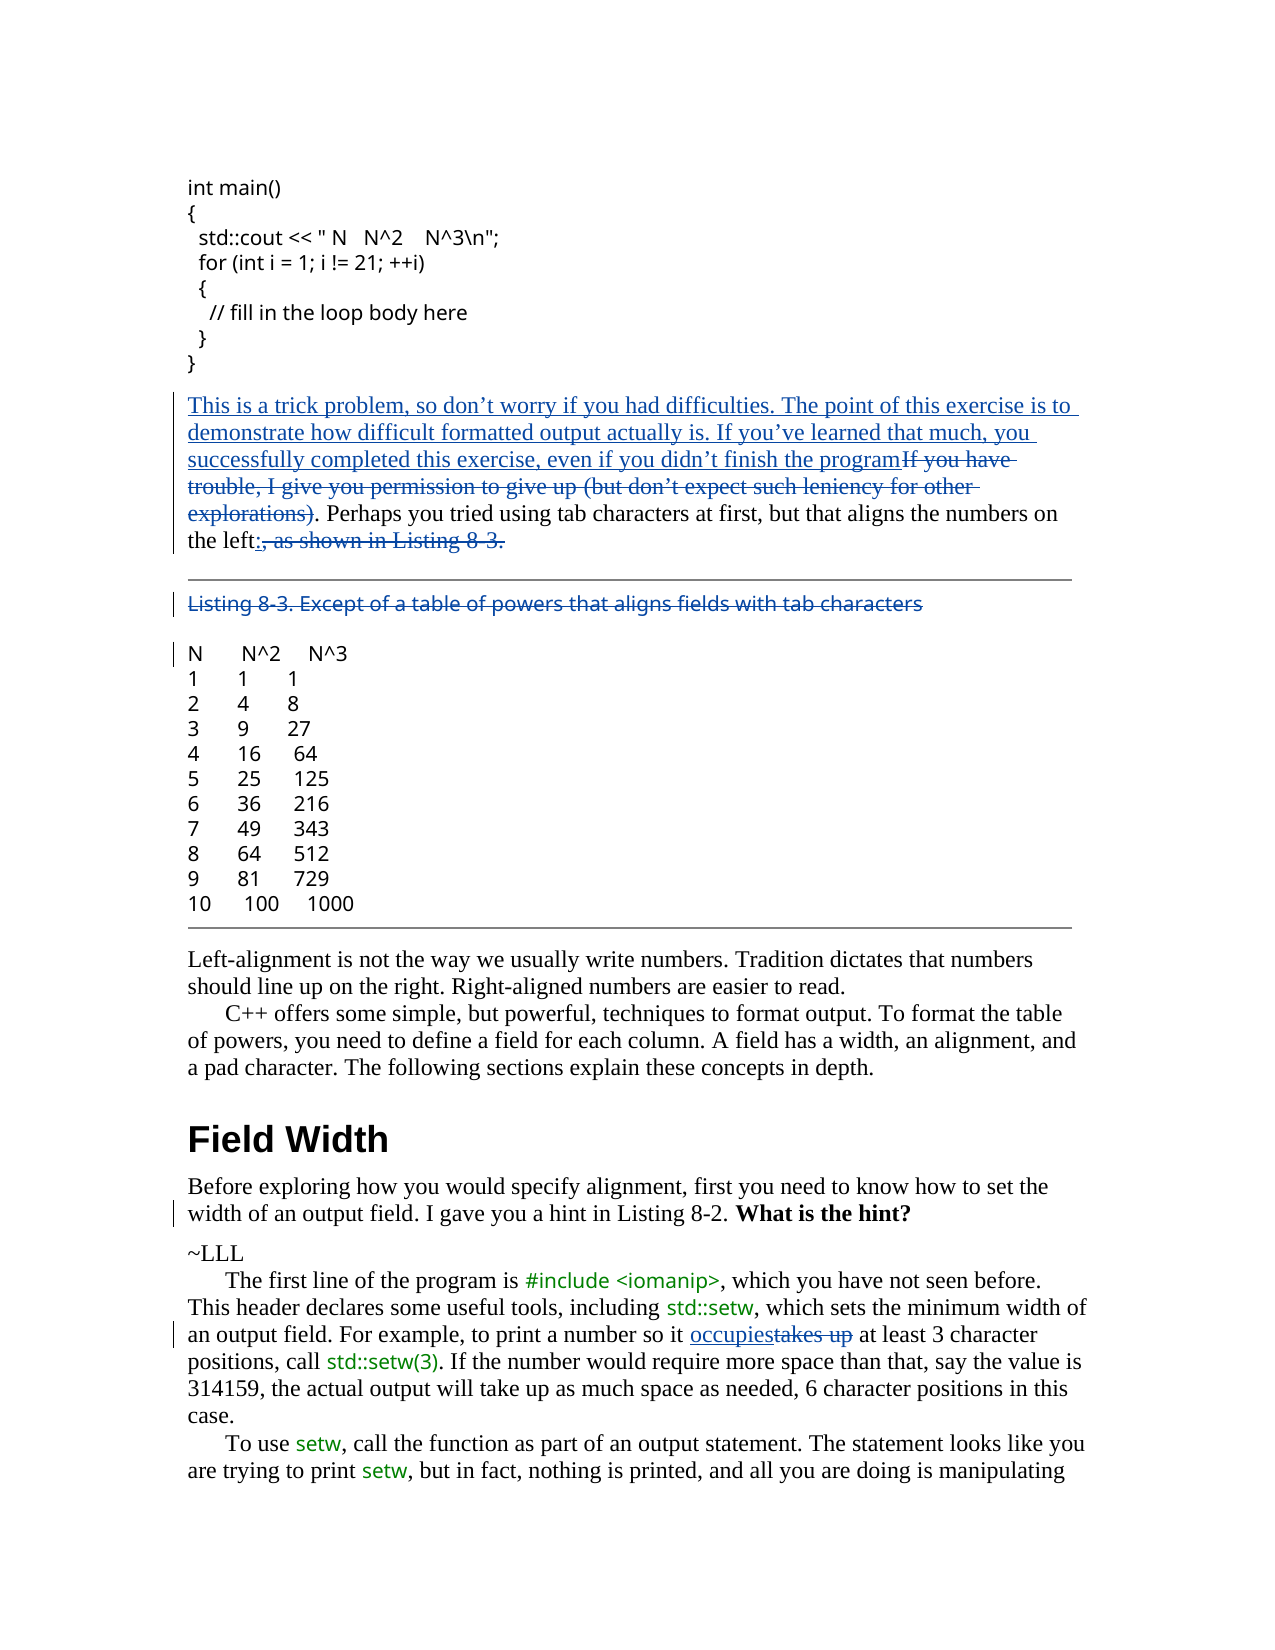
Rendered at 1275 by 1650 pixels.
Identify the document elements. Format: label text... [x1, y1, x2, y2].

text 7 49 343 [187, 817, 1072, 842]
text for (int i = 1; i != 21; ++i) [187, 250, 1072, 275]
text 4 16 64 [187, 742, 1072, 767]
text Left-alignment is not the way we usually write numbers. Tradition dictates that numbers should line up on the right. Right-aligned numbers are easier to read. [187, 946, 1087, 1000]
text C++ offers some simple, but powerful, techniques to format output. To format the table of powers, you need to define a field for each column. A field has a width, an alignment, and a pad character. The following sections explain these concepts in depth. [187, 1000, 1087, 1081]
text To use setw, call the function as part of an output statement. The statement looks like you are trying to print setw, but in fact, nothing is printed, and all you are doing is manipulating [187, 1429, 1087, 1483]
text } [187, 325, 1072, 350]
text } [187, 350, 1072, 375]
text 8 64 512 [187, 842, 1072, 867]
text 9 81 729 [187, 867, 1072, 892]
text 10 100 1000 [187, 892, 1072, 929]
text 6 36 216 [187, 792, 1072, 817]
text 5 25 125 [187, 767, 1072, 792]
text N N^2 N^3 [187, 580, 1072, 667]
text ~LLL [187, 1240, 1087, 1267]
subtitle Field Width [187, 1119, 1087, 1161]
text 1 1 1 [187, 667, 1072, 692]
text // fill in the loop body here [187, 300, 1072, 325]
text int main() [187, 175, 1072, 200]
text { [187, 275, 1072, 300]
text This is a trick problem, so don’t worry if you had difficulties. The point of this exercise is to demonstrate how difficult formatted output actually is. If you’ve learned that much, you successfully completed this exercise, even if you didn’t finish the program. Perhaps you tried using tab characters at first, but that aligns the numbers on the left: [187, 392, 1087, 554]
text std::cout << " N N^2 N^3\n"; [187, 225, 1072, 250]
text 2 4 8 [187, 692, 1072, 717]
text Before exploring how you would specify alignment, first you need to know how to set the width of an output field. I gave you a hint in Listing 8-2. What is the hint? [187, 1173, 1087, 1227]
text 3 9 27 [187, 717, 1072, 742]
text { [187, 200, 1072, 225]
text The first line of the program is #include <iomanip>, which you have not seen before. This header declares some useful tools, including std::setw, which sets the minimum width of an output field. For example, to print a number so it occupies at least 3 character positions, call std::setw(3). If the number would require more space than that, say the value is 314159, the actual output will take up as much space as needed, 6 character positions in this case. [187, 1267, 1087, 1429]
